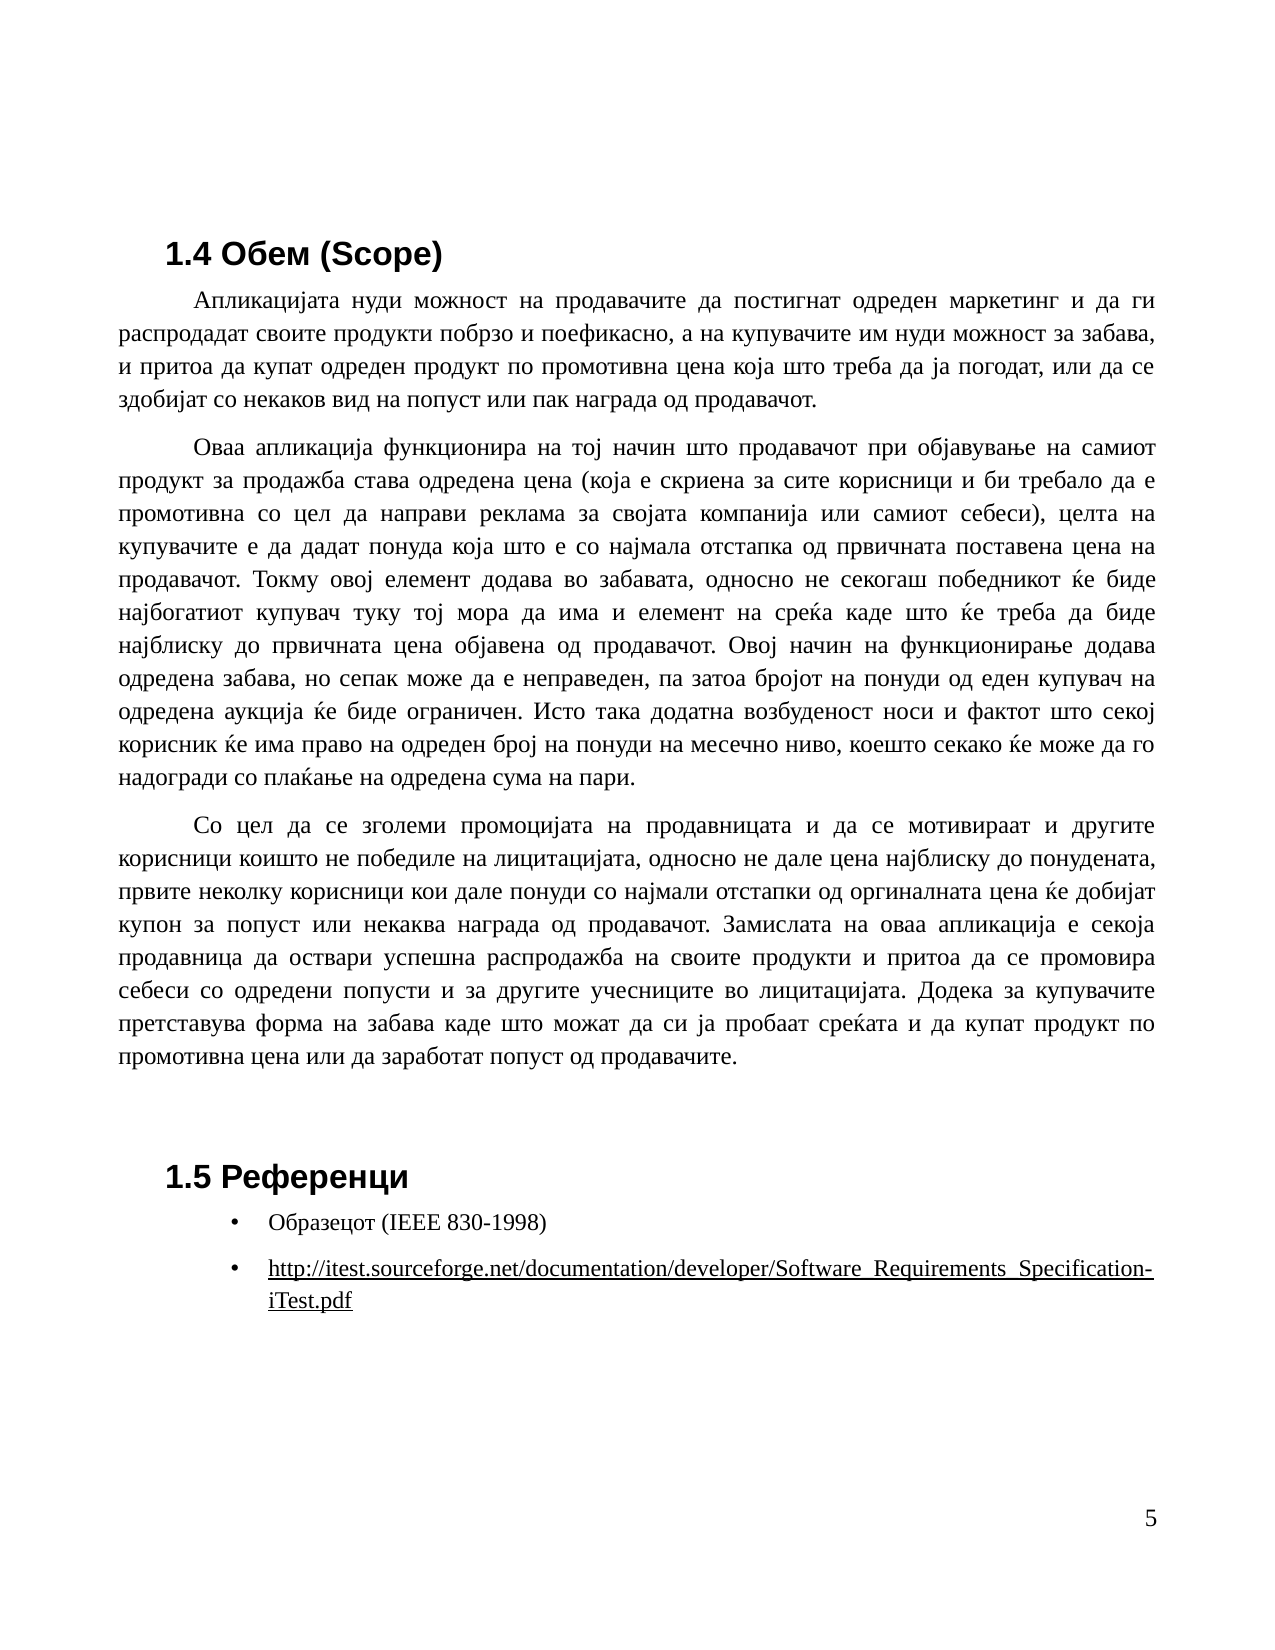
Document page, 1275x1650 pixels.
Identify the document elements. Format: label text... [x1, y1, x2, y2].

text Оваа апликација функционира на тој начин што продавачот при објавување на самиот продукт за продажба става одредена цена (која е скриена за сите корисници и би требало да е промотивна со цел да направи реклама за својата компанија или самиот себеси), целта на купувачите е да дадат понуда која што е со најмала отстапка од првичната поставена цена на продавачот. Токму овој елемент додава во забавата, односно не секогаш победникот ќе биде најбогатиот купувач туку тој мора да има и елемент на среќа каде што ќе треба да биде најблиску до првичната цена објавена од продавачот. Овој начин на функционирање додава одредена забава, но сепак може да е неправеден, па затоа бројот на понуди од еден купувач на одредена аукција ќе биде ограничен. Исто така додатна возбуденост носи и фактот што секој корисник ќе има право на одреден број на понуди на месечно ниво, коешто секако ќе може да го надогради со плаќање на одредена сума на пари. [118, 432, 1157, 791]
list http://itest.sourceforge.net/documentation/developer/Software_Requirements_Specification-iTest.pdf [231, 1254, 1157, 1314]
subtitle 1.5 Референци [118, 1157, 1157, 1196]
text Апликацијата нуди можност на продавачите да постигнат одреден маркетинг и да ги распродадат своите продукти побрзо и поефикасно, а на купувачите им нуди можност за забава, и притоа да купат одреден продукт по промотивна цена која што треба да ја погодат, или да се здобијат со некаков вид на попуст или пак награда од продавачот. [118, 285, 1157, 413]
list Образецот (IEEE 830-1998) [231, 1208, 1157, 1236]
subtitle 1.4 Обем (Scope) [118, 234, 1157, 273]
text Со цел да се зголеми промоцијата на продавницата и да се мотивираат и другите корисници коишто не победиле на лицитацијата, односно не дале цена најблиску до понудената, првите неколку корисници кои дале понуди со најмали отстапки од оргиналната цена ќе добијат купон за попуст или некаква награда од продавачот. Замислата на оваа апликација е секоја продавница да оствари успешна распродажба на своите продукти и притоа да се промовира себеси со одредени попусти и за другите учесниците во лицитацијата. Додека за купувачите претставува форма на забава каде што можат да си ја пробаат среќата и да купат продукт по промотивна цена или да заработат попуст од продавачите. [118, 810, 1157, 1070]
